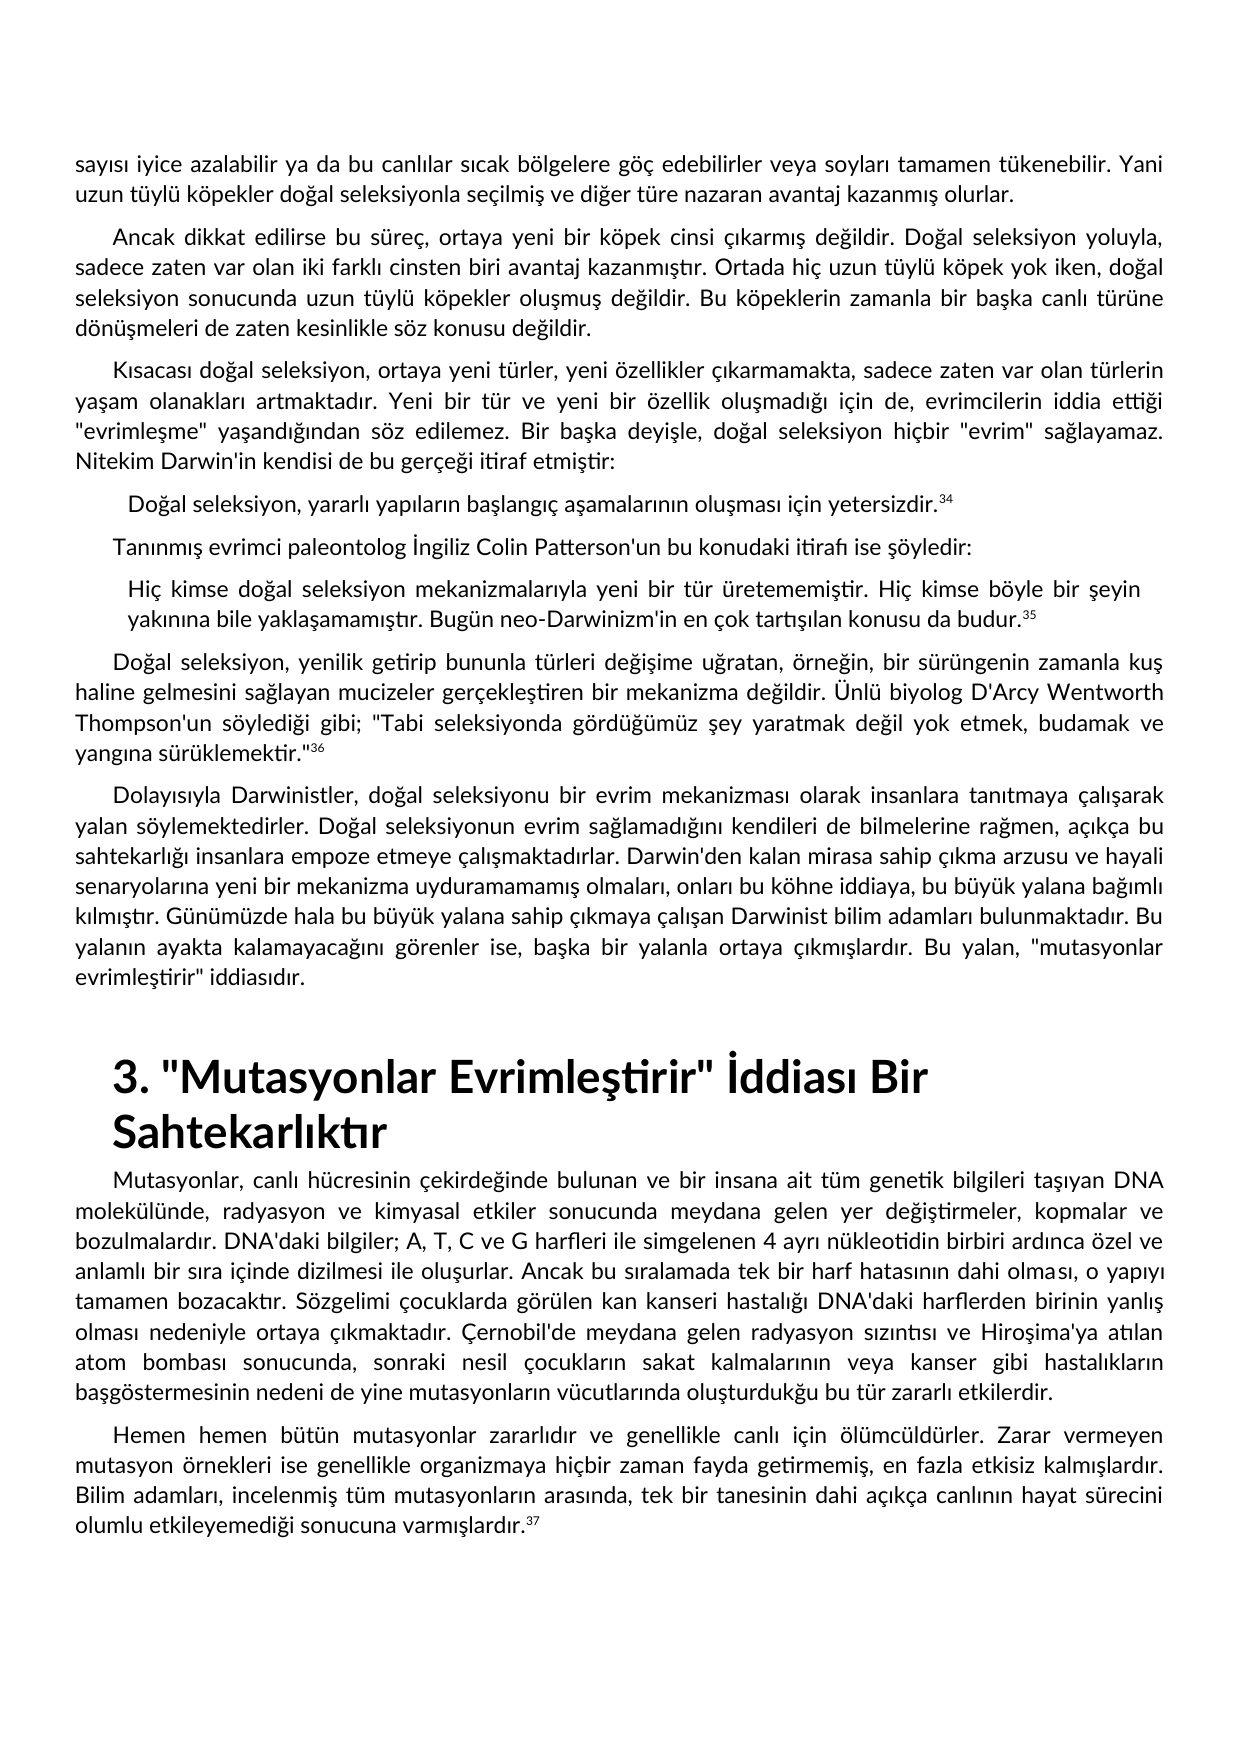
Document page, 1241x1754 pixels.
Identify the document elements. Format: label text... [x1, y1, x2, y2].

text Hemen hemen bütün mutasyonlar zararlıdır ve genellikle canlı için ölümcüldürler. Zarar vermeyen mutasyon örnekleri ise genellikle organizmaya hiçbir zaman fayda getirmemiş, en fazla etkisiz kalmışlardır. Bilim adamları, incelenmiş tüm mutasyonların arasında, tek bir tanesinin dahi açıkça canlının hayat sürecini olumlu etkileyemediği sonucuna varmışlardır.37 [75, 1420, 1165, 1538]
text Ancak dikkat edilirse bu süreç, ortaya yeni bir köpek cinsi çıkarmış değildir. Doğal seleksiyon yoluyla, sadece zaten var olan iki farklı cinsten biri avantaj kazanmıştır. Ortada hiç uzun tüylü köpek yok iken, doğal seleksiyon sonucunda uzun tüylü köpekler oluşmuş değildir. Bu köpeklerin zamanla bir başka canlı türüne dönüşmeleri de zaten kesinlikle söz konusu değildir. [75, 223, 1165, 341]
text Doğal seleksiyon, yararlı yapıların başlangıç aşamalarının oluşması için yetersizdir.34 [127, 489, 1143, 517]
text Kısacası doğal seleksiyon, ortaya yeni türler, yeni özellikler çıkarmamakta, sadece zaten var olan türlerin yaşam olanakları artmaktadır. Yeni bir tür ve yeni bir özellik oluşmadığı için de, evrimcilerin iddia ettiği "evrimleşme" yaşandığından söz edilemez. Bir başka deyişle, doğal seleksiyon hiçbir "evrim" sağlayamaz. Nitekim Darwin'in kendisi de bu gerçeği itiraf etmiştir: [75, 356, 1165, 474]
text Hiç kimse doğal seleksiyon mekanizmalarıyla yeni bir tür üretememiştir. Hiç kimse böyle bir şeyin yakınına bile yaklaşamamıştır. Bugün neo-Darwinizm'in en çok tartışılan konusu da budur.35 [127, 575, 1143, 633]
text Mutasyonlar, canlı hücresinin çekirdeğinde bulunan ve bir insana ait tüm genetik bilgileri taşıyan DNA molekülünde, radyasyon ve kimyasal etkiler sonucunda meydana gelen yer değiştirmeler, kopmalar ve bozulmalardır. DNA'daki bilgiler; A, T, C ve G harfleri ile simgelenen 4 ayrı nükleotidin birbiri ardınca özel ve anlamlı bir sıra içinde dizilmesi ile oluşurlar. Ancak bu sıralamada tek bir harf hatasının dahi olması, o yapıyı tamamen bozacaktır. Sözgelimi çocuklarda görülen kan kanseri hastalığı DNA'daki harflerden birinin yanlış olması nedeniyle ortaya çıkmaktadır. Çernobil'de meydana gelen radyasyon sızıntısı ve Hiroşima'ya atılan atom bombası sonucunda, sonraki nesil çocukların sakat kalmalarının veya kanser gibi hastalıkların başgöstermesinin nedeni de yine mutasyonların vücutlarında oluşturdukğu bu tür zararlı etkilerdir. [75, 1166, 1165, 1405]
text Dolayısıyla Darwinistler, doğal seleksiyonu bir evrim mekanizması olarak insanlara tanıtmaya çalışarak yalan söylemektedirler. Doğal seleksiyonun evrim sağlamadığını kendileri de bilmelerine rağmen, açıkça bu sahtekarlığı insanlara empoze etmeye çalışmaktadırlar. Darwin'den kalan mirasa sahip çıkma arzusu ve hayali senaryolarına yeni bir mekanizma uyduramamamış olmaları, onları bu köhne iddiaya, bu büyük yalana bağımlı kılmıştır. Günümüzde hala bu büyük yalana sahip çıkmaya çalışan Darwinist bilim adamları bulunmaktadır. Bu yalanın ayakta kalamayacağını görenler ise, başka bir yalanla ortaya çıkmışlardır. Bu yalan, "mutasyonlar evrimleştirir" iddiasıdır. [75, 781, 1165, 990]
text Doğal seleksiyon, yenilik getirip bununla türleri değişime uğratan, örneğin, bir sürüngenin zamanla kuş haline gelmesini sağlayan mucizeler gerçekleştiren bir mekanizma değildir. Ünlü biyolog D'Arcy Wentworth Thompson'un söylediği gibi; "Tabi seleksiyonda gördüğümüz şey yaratmak değil yok etmek, budamak ve yangına sürüklemektir."36 [75, 648, 1165, 766]
subtitle 3. "Mutasyonlar Evrimleştirir" İddiası Bir Sahtekarlıktır [112, 1048, 1165, 1158]
text sayısı iyice azalabilir ya da bu canlılar sıcak bölgelere göç edebilirler veya soyları tamamen tükenebilir. Yani uzun tüylü köpekler doğal seleksiyonla seçilmiş ve diğer türe nazaran avantaj kazanmış olurlar. [75, 150, 1165, 208]
text Tanınmış evrimci paleontolog İngiliz Colin Patterson'un bu konudaki itirafı ise şöyledir: [75, 532, 1165, 560]
